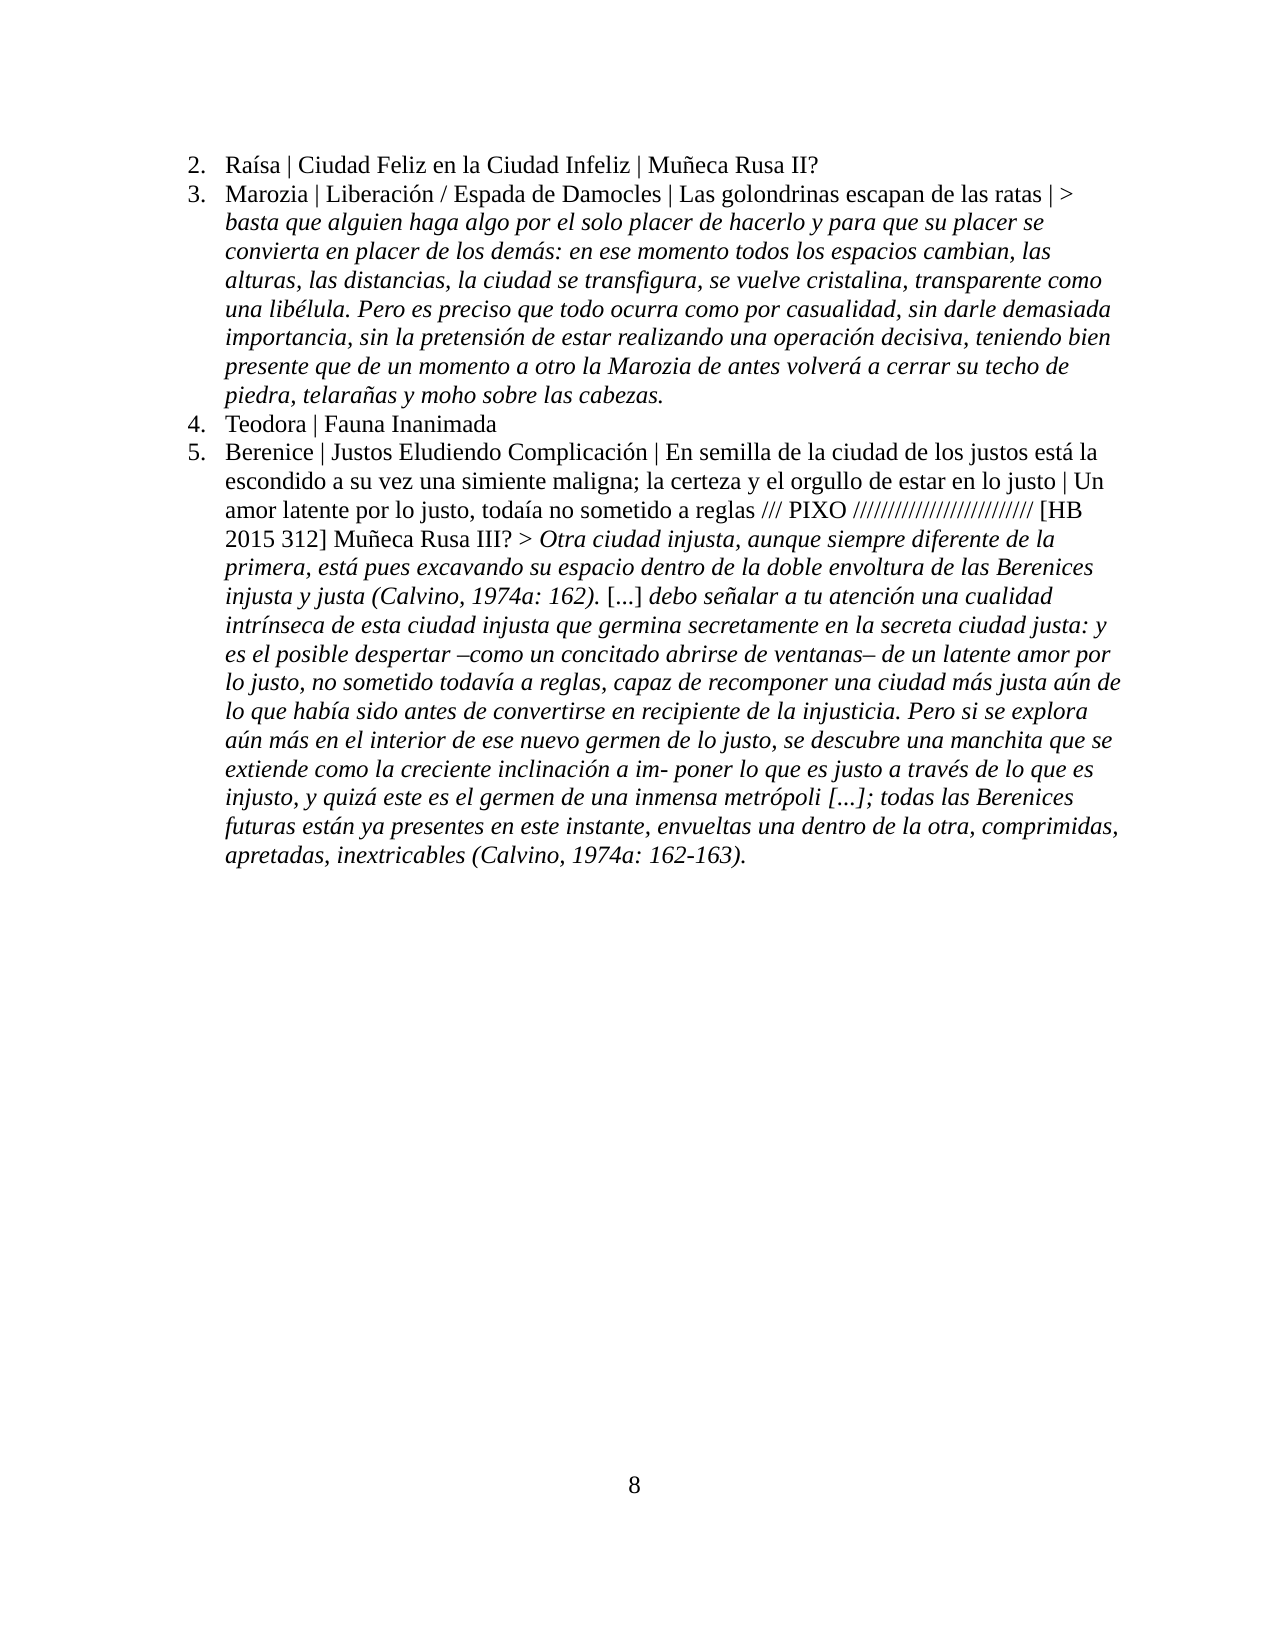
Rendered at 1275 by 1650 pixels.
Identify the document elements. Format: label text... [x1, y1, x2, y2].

list Raísa | Ciudad Feliz en la Ciudad Infeliz | Muñeca Rusa II? [187, 150, 1125, 179]
list Teodora | Fauna Inanimada [187, 409, 1125, 437]
list Marozia | Liberación / Espada de Damocles | Las golondrinas escapan de las ratas | > basta que alguien haga algo por el solo placer de hacerlo y para que su placer se convierta en placer de los demás: en ese momento todos los espacios cambian, las alturas, las distancias, la ciudad se transfigura, se vuelve cristalina, transparente como una libélula. Pero es preciso que todo ocurra como por casualidad, sin darle demasiada importancia, sin la pretensión de estar realizando una operación decisiva, teniendo bien presente que de un momento a otro la Marozia de antes volverá a cerrar su techo de piedra, telarañas y moho sobre las cabezas. [187, 179, 1125, 409]
list Berenice | Justos Eludiendo Complicación | En semilla de la ciudad de los justos está la escondido a su vez una simiente maligna; la certeza y el orgullo de estar en lo justo | Un amor latente por lo justo, todaía no sometido a reglas /// PIXO ////////////////////////// [HB 2015 312] Muñeca Rusa III? > Otra ciudad injusta, aunque siempre diferente de la primera, está pues excavando su espacio dentro de la doble envoltura de las Berenices injusta y justa (Calvino, 1974a: 162). [...] debo señalar a tu atención una cualidad intrínseca de esta ciudad injusta que germina secretamente en la secreta ciudad justa: y es el posible despertar –como un concitado abrirse de ventanas– de un latente amor por lo justo, no sometido todavía a reglas, capaz de recomponer una ciudad más justa aún de lo que había sido antes de convertirse en recipiente de la injusticia. Pero si se explora aún más en el interior de ese nuevo germen de lo justo, se descubre una manchita que se extiende como la creciente inclinación a im- poner lo que es justo a través de lo que es injusto, y quizá este es el germen de una inmensa metrópoli [...]; todas las Berenices futuras están ya presentes en este instante, envueltas una dentro de la otra, comprimidas, apretadas, inextricables (Calvino, 1974a: 162-163). [187, 437, 1125, 869]
